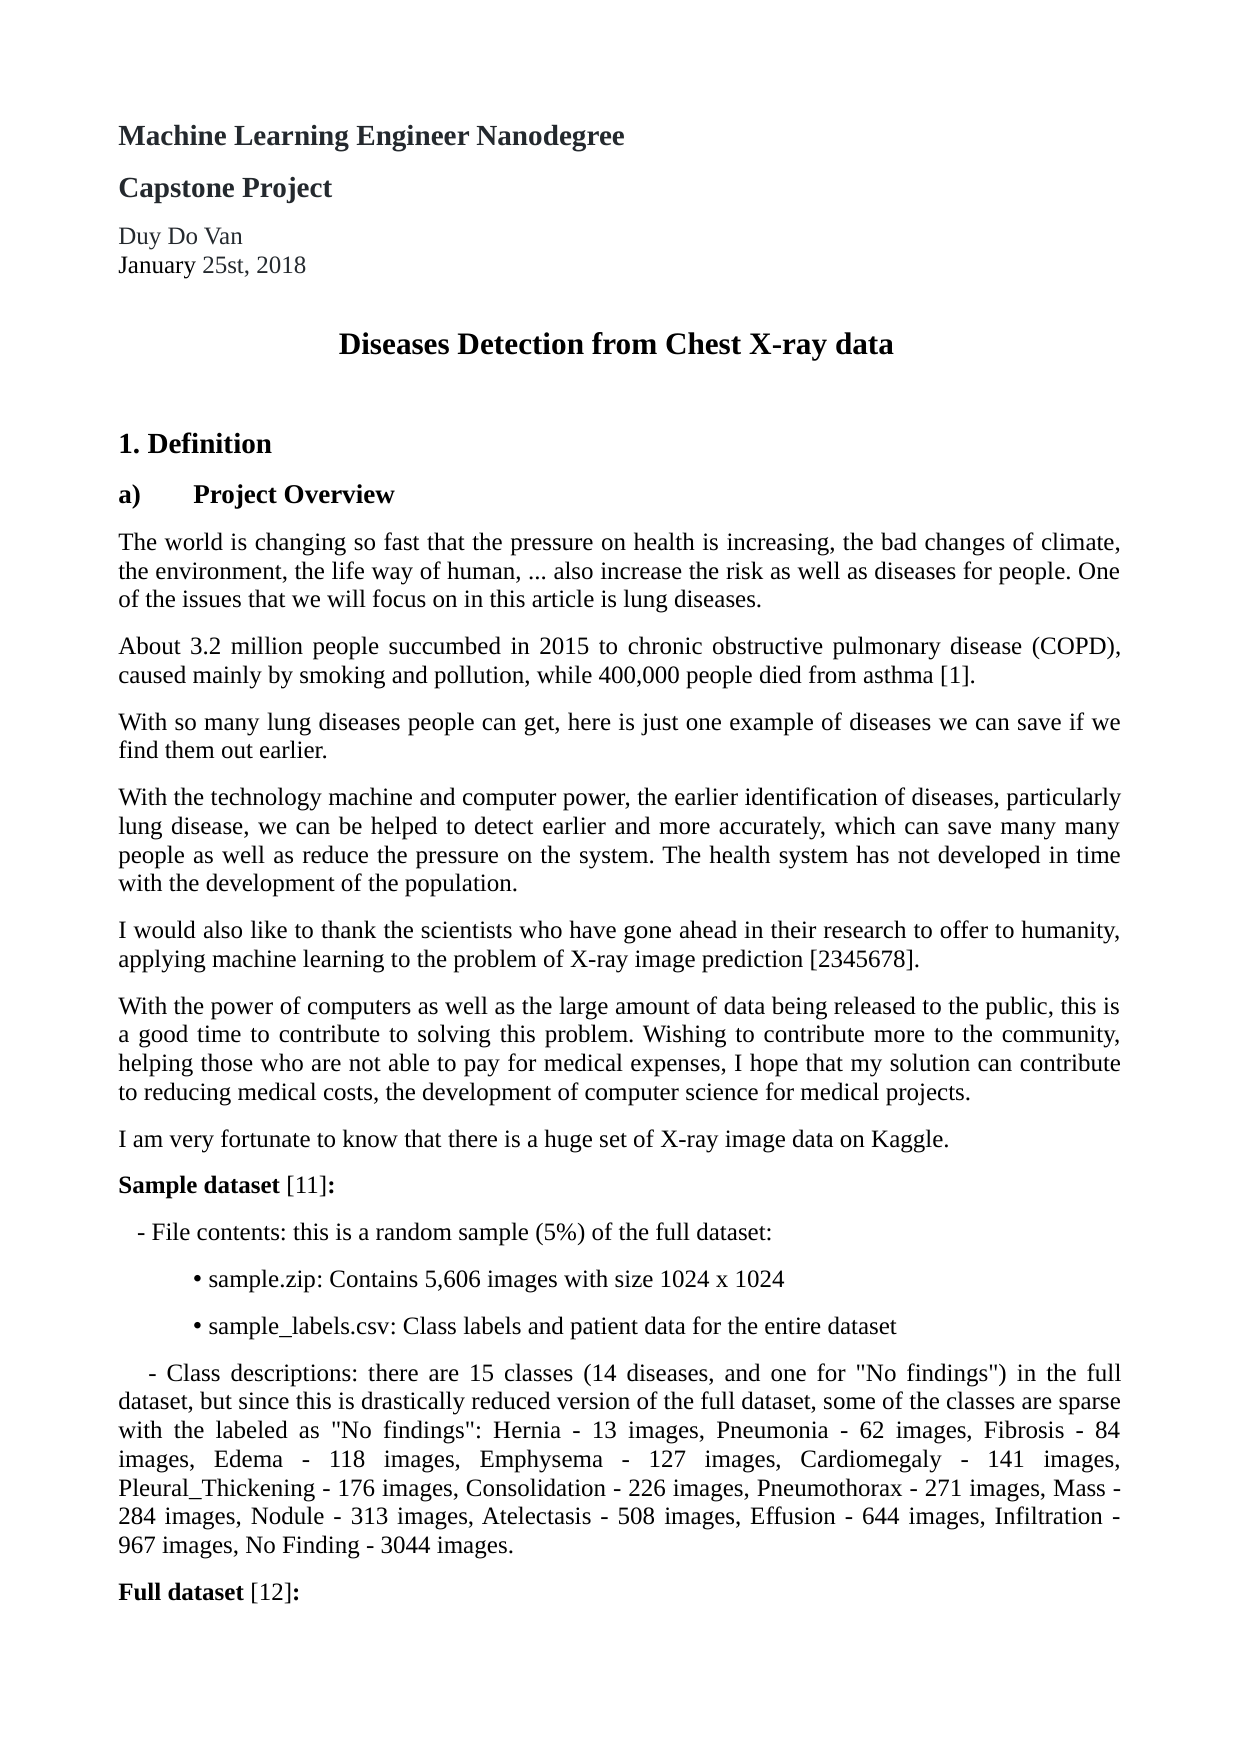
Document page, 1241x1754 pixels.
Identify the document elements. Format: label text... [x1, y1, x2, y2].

text 1. Definition [118, 426, 1122, 460]
list Project Overview [118, 478, 1122, 509]
list sample_labels.csv: Class labels and patient data for the entire dataset [118, 1311, 1122, 1340]
subtitle - File contents: this is a random sample (5%) of the full dataset: [118, 1217, 1122, 1246]
subtitle Capstone Project [118, 170, 1122, 203]
text Full dataset [12]: [118, 1577, 1122, 1606]
text The world is changing so fast that the pressure on health is increasing, the bad changes of climate, the environment, the life way of human, ... also increase the risk as well as diseases for people. One of the issues that we will focus on in this article is lung diseases. [118, 527, 1122, 613]
text About 3.2 million people succumbed in 2015 to chronic obstructive pulmonary disease (COPD), caused mainly by smoking and pollution, while 400,000 people died from asthma [1]. [118, 631, 1122, 689]
text With so many lung diseases people can get, here is just one example of diseases we can save if we find them out earlier. [118, 707, 1122, 764]
text Sample dataset [11]: [118, 1171, 1122, 1199]
text Duy Do Van January 25st, 2018 [118, 221, 1122, 307]
subtitle - Class descriptions: there are 15 classes (14 diseases, and one for "No findings") in the full dataset, but since this is drastically reduced version of the full dataset, some of the classes are sparse with the labeled as "No findings": Hernia - 13 images, Pneumonia - 62 images, Fibrosis - 84 images, Edema - 118 images, Emphysema - 127 images, Cardiomegaly - 141 images, Pleural_Thickening - 176 images, Consolidation - 226 images, Pneumothorax - 271 images, Mass - 284 images, Nodule - 313 images, Atelectasis - 508 images, Effusion - 644 images, Infiltration - 967 images, No Finding - 3044 images. [118, 1358, 1122, 1559]
text With the technology machine and computer power, the earlier identification of diseases, particularly lung disease, we can be helped to detect earlier and more accurately, which can save many many people as well as reduce the pressure on the system. The health system has not developed in time with the development of the population. [118, 782, 1122, 897]
text I am very fortunate to know that there is a huge set of X-ray image data on Kaggle. [118, 1124, 1122, 1153]
text Diseases Detection from Chest X-ray data [118, 326, 1122, 361]
list sample.zip: Contains 5,606 images with size 1024 x 1024 [118, 1264, 1122, 1293]
text I would also like to thank the scientists who have gone ahead in their research to offer to humanity, applying machine learning to the problem of X-ray image prediction [2345678]. [118, 915, 1122, 973]
text With the power of computers as well as the large amount of data being released to the public, this is a good time to contribute to solving this problem. Wishing to contribute more to the community, helping those who are not able to pay for medical expenses, I hope that my solution can contribute to reducing medical costs, the development of computer science for medical projects. [118, 991, 1122, 1106]
subtitle Machine Learning Engineer Nanodegree [118, 118, 1122, 152]
